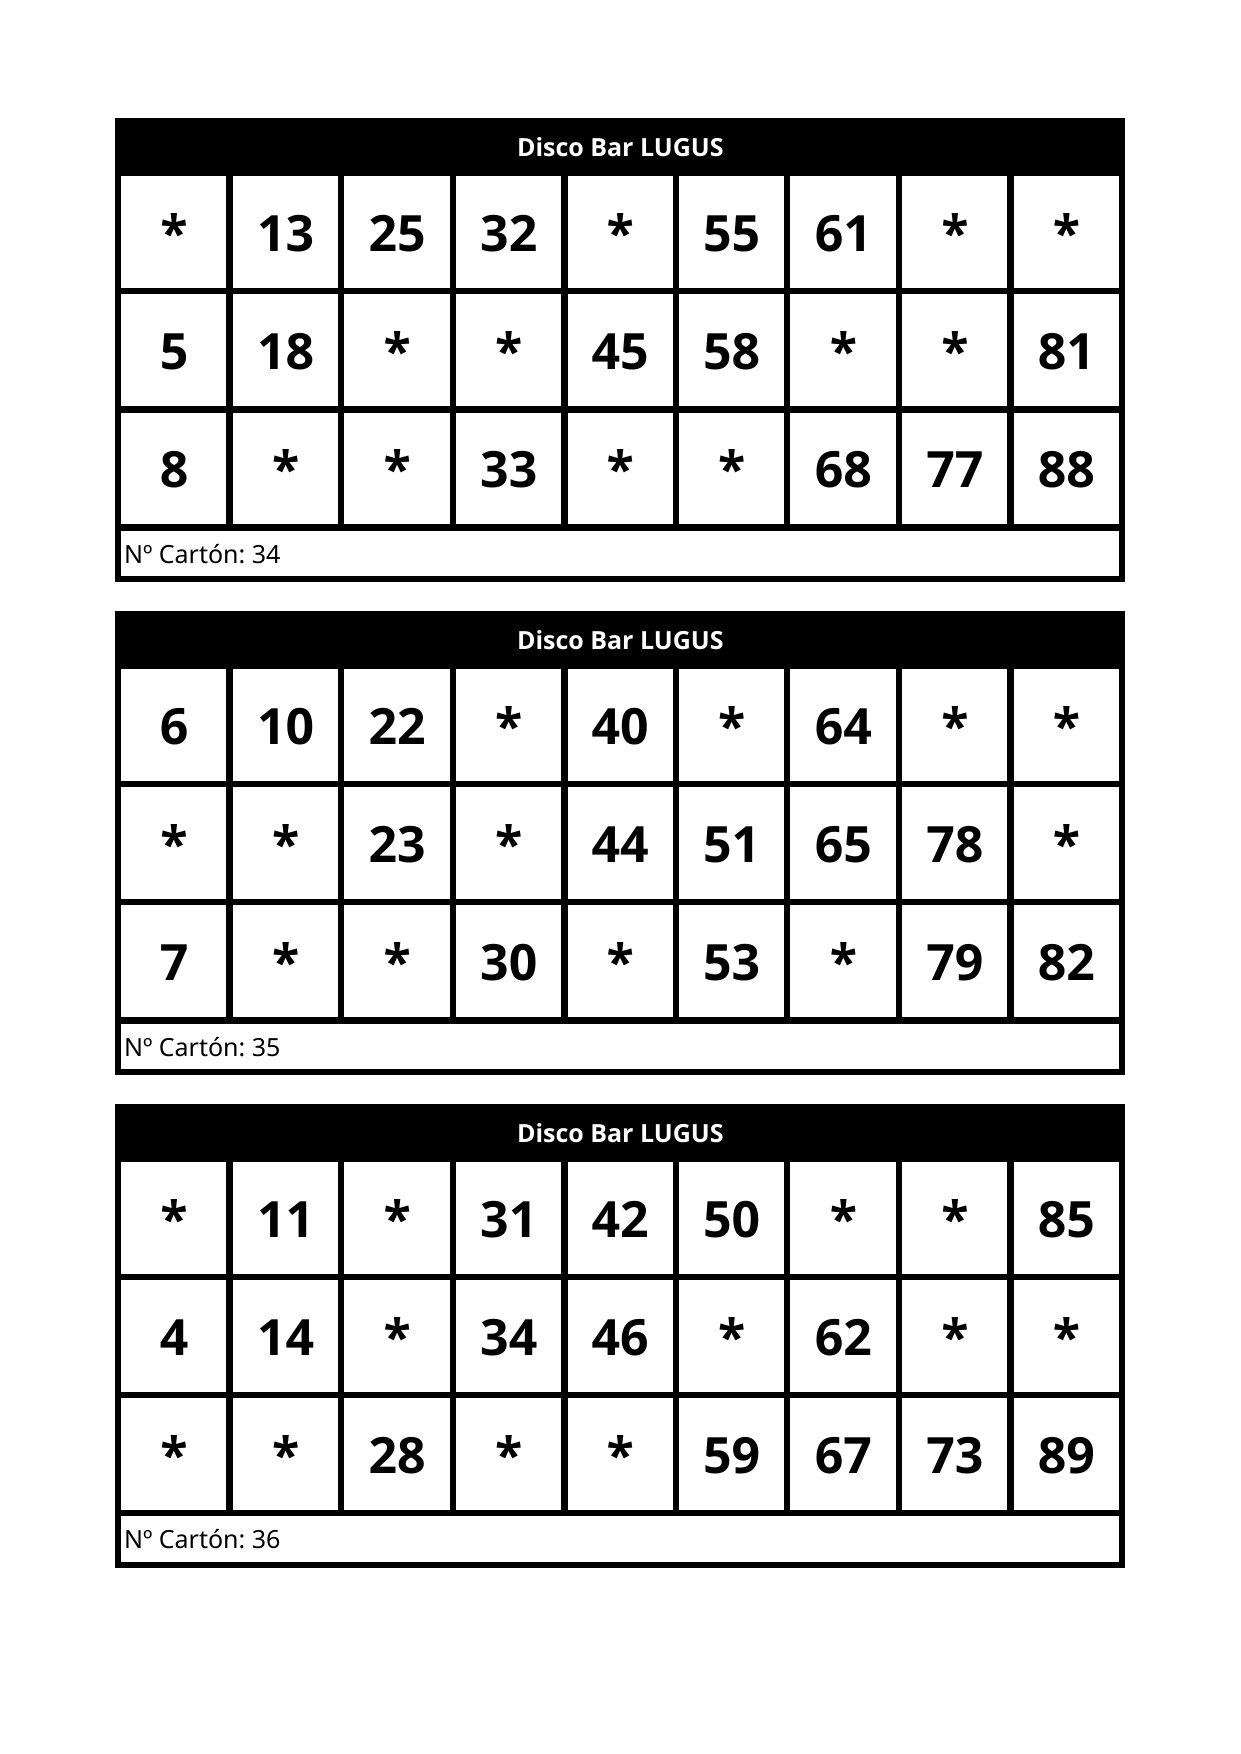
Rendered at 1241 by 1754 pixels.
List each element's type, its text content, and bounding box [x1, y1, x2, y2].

table_cell 4 [121, 1280, 226, 1392]
table_cell * [568, 905, 673, 1017]
table_cell * [568, 1398, 673, 1510]
table_cell 67 [790, 1398, 896, 1510]
table_cell * [1014, 176, 1119, 288]
table_cell 55 [679, 176, 784, 288]
table_cell * [679, 413, 784, 524]
table_cell Nº Cartón: 36 [121, 1516, 1119, 1562]
table_cell * [902, 1162, 1007, 1274]
table_cell 62 [790, 1280, 896, 1392]
table_cell 32 [456, 176, 561, 288]
table_cell 78 [902, 787, 1007, 899]
table_cell * [679, 669, 784, 781]
table_cell * [902, 294, 1007, 406]
table_cell 31 [456, 1162, 561, 1274]
table_cell 53 [679, 905, 784, 1017]
table_cell * [233, 413, 338, 524]
table_cell 85 [1014, 1162, 1119, 1274]
table_cell 6 [121, 669, 226, 781]
table_cell * [121, 787, 226, 899]
table_cell * [344, 1280, 450, 1392]
table_cell 22 [344, 669, 450, 781]
table_cell 34 [456, 1280, 561, 1392]
table_cell 45 [568, 294, 673, 406]
table_cell 68 [790, 413, 896, 524]
table_cell 23 [344, 787, 450, 899]
table_cell 51 [679, 787, 784, 899]
table_cell * [121, 176, 226, 288]
table_cell 88 [1014, 413, 1119, 524]
table_cell 42 [568, 1162, 673, 1274]
table_cell * [456, 1398, 561, 1510]
table_cell * [1014, 787, 1119, 899]
table_cell * [1014, 1280, 1119, 1392]
table_cell * [790, 1162, 896, 1274]
table_cell 14 [233, 1280, 338, 1392]
table_cell 7 [121, 905, 226, 1017]
table_cell 77 [902, 413, 1007, 524]
table_cell * [1014, 669, 1119, 781]
table_cell * [121, 1398, 226, 1510]
table_cell * [902, 1280, 1007, 1392]
table_cell * [902, 669, 1007, 781]
table_cell 10 [233, 669, 338, 781]
table_cell * [344, 905, 450, 1017]
table_cell Nº Cartón: 34 [121, 531, 1119, 576]
table_cell 46 [568, 1280, 673, 1392]
table_cell 5 [121, 294, 226, 406]
table_cell 30 [456, 905, 561, 1017]
table_cell Nº Cartón: 35 [121, 1024, 1119, 1069]
table_header Disco Bar LUGUS [121, 617, 1119, 663]
table_cell * [233, 1398, 338, 1510]
table_cell * [344, 413, 450, 524]
table_cell * [679, 1280, 784, 1392]
table_cell 73 [902, 1398, 1007, 1510]
table_cell * [902, 176, 1007, 288]
table_header Disco Bar LUGUS [121, 124, 1119, 170]
table_cell * [233, 905, 338, 1017]
table_cell 25 [344, 176, 450, 288]
table_cell * [456, 787, 561, 899]
table_cell 79 [902, 905, 1007, 1017]
table_cell 18 [233, 294, 338, 406]
table_header Disco Bar LUGUS [121, 1110, 1119, 1156]
table_cell * [568, 176, 673, 288]
table_cell * [233, 787, 338, 899]
table_cell * [790, 294, 896, 406]
table_cell 28 [344, 1398, 450, 1510]
table_cell 11 [233, 1162, 338, 1274]
table_cell 44 [568, 787, 673, 899]
table_cell 13 [233, 176, 338, 288]
table_cell 65 [790, 787, 896, 899]
table_cell 81 [1014, 294, 1119, 406]
table_cell 40 [568, 669, 673, 781]
table_cell * [456, 669, 561, 781]
table_cell * [344, 294, 450, 406]
table_cell 50 [679, 1162, 784, 1274]
table_cell * [121, 1162, 226, 1274]
table_cell 61 [790, 176, 896, 288]
table_cell 82 [1014, 905, 1119, 1017]
table_cell * [344, 1162, 450, 1274]
table_cell * [790, 905, 896, 1017]
table_cell 8 [121, 413, 226, 524]
table_cell 59 [679, 1398, 784, 1510]
table_cell 33 [456, 413, 561, 524]
table_cell 64 [790, 669, 896, 781]
table_cell * [568, 413, 673, 524]
table_cell 58 [679, 294, 784, 406]
table_cell 89 [1014, 1398, 1119, 1510]
table_cell * [456, 294, 561, 406]
